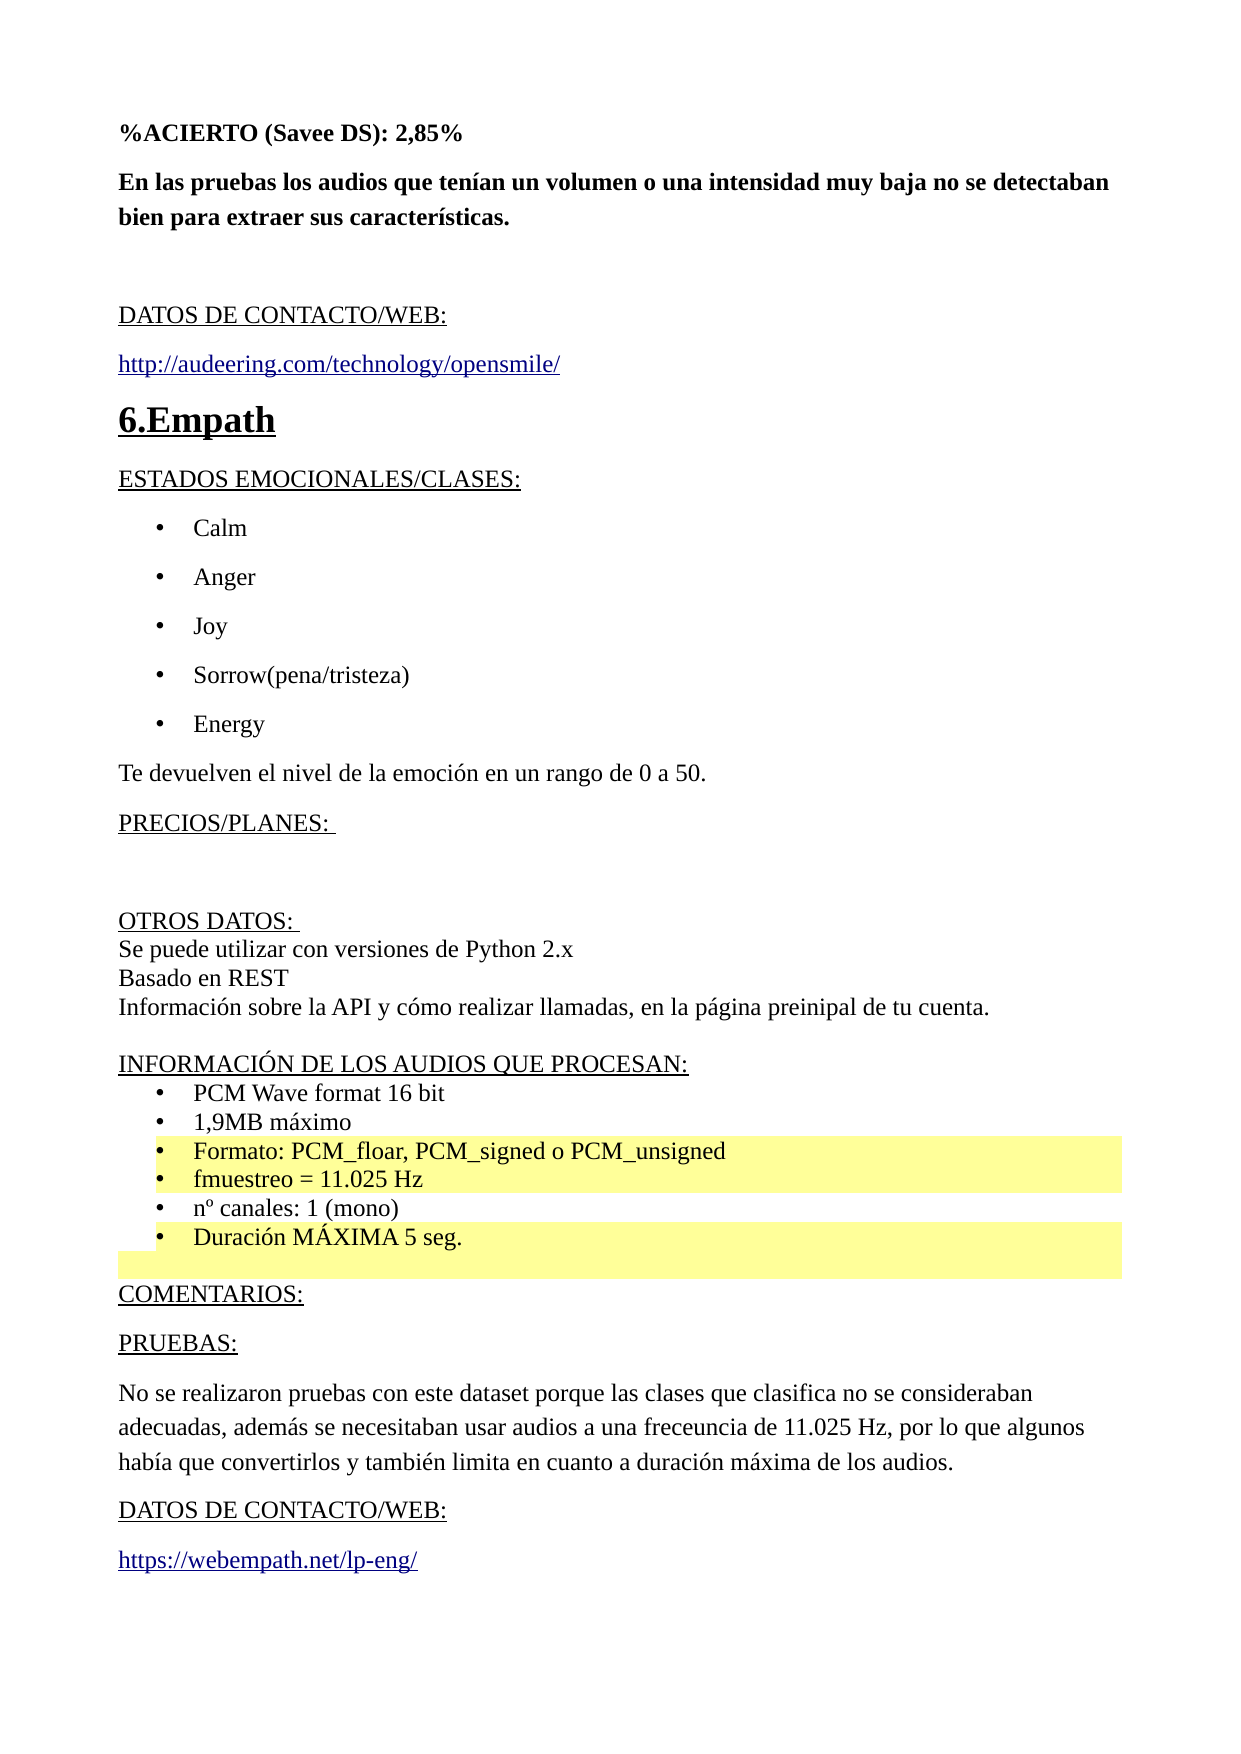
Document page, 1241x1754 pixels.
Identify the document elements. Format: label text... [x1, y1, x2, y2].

list Sorrow(pena/tristeza) [156, 660, 1122, 689]
text En las pruebas los audios que tenían un volumen o una intensidad muy baja no se detectaban bien para extraer sus características. [118, 167, 1122, 230]
text 6.Empath [118, 398, 1122, 441]
text Te devuelven el nivel de la emoción en un rango de 0 a 50. [118, 758, 1122, 787]
list fmuestreo = 11.025 Hz [156, 1164, 1122, 1193]
text DATOS DE CONTACTO/WEB: [118, 1496, 1122, 1524]
text http://audeering.com/technology/opensmile/ [118, 349, 1122, 378]
text COMENTARIOS: [118, 1279, 1122, 1308]
text %ACIERTO (Savee DS): 2,85% [118, 118, 1122, 147]
text Se puede utilizar con versiones de Python 2.x [118, 934, 1122, 963]
text INFORMACIÓN DE LOS AUDIOS QUE PROCESAN: [118, 1049, 1122, 1078]
text Basado en REST [118, 963, 1122, 992]
list Energy [156, 709, 1122, 738]
list Formato: PCM_floar, PCM_signed o PCM_unsigned [156, 1136, 1122, 1164]
text PRUEBAS: [118, 1328, 1122, 1357]
text Información sobre la API y cómo realizar llamadas, en la página preinipal de tu cuenta. [118, 992, 1122, 1021]
text No se realizaron pruebas con este dataset porque las clases que clasifica no se consideraban adecuadas, además se necesitaban usar audios a una freceuncia de 11.025 Hz, por lo que algunos había que convertirlos y también limita en cuanto a duración máxima de los audios. [118, 1378, 1122, 1475]
text ESTADOS EMOCIONALES/CLASES: [118, 464, 1122, 493]
list Anger [156, 562, 1122, 591]
list Calm [156, 513, 1122, 542]
list Duración MÁXIMA 5 seg. [156, 1222, 1122, 1251]
text PRECIOS/PLANES: [118, 808, 1122, 836]
text DATOS DE CONTACTO/WEB: [118, 300, 1122, 328]
list 1,9MB máximo [156, 1107, 1122, 1136]
list Joy [156, 611, 1122, 640]
list PCM Wave format 16 bit [156, 1078, 1122, 1107]
text OTROS DATOS: [118, 906, 1122, 934]
list nº canales: 1 (mono) [156, 1193, 1122, 1222]
text https://webempath.net/lp-eng/ [118, 1545, 1122, 1573]
